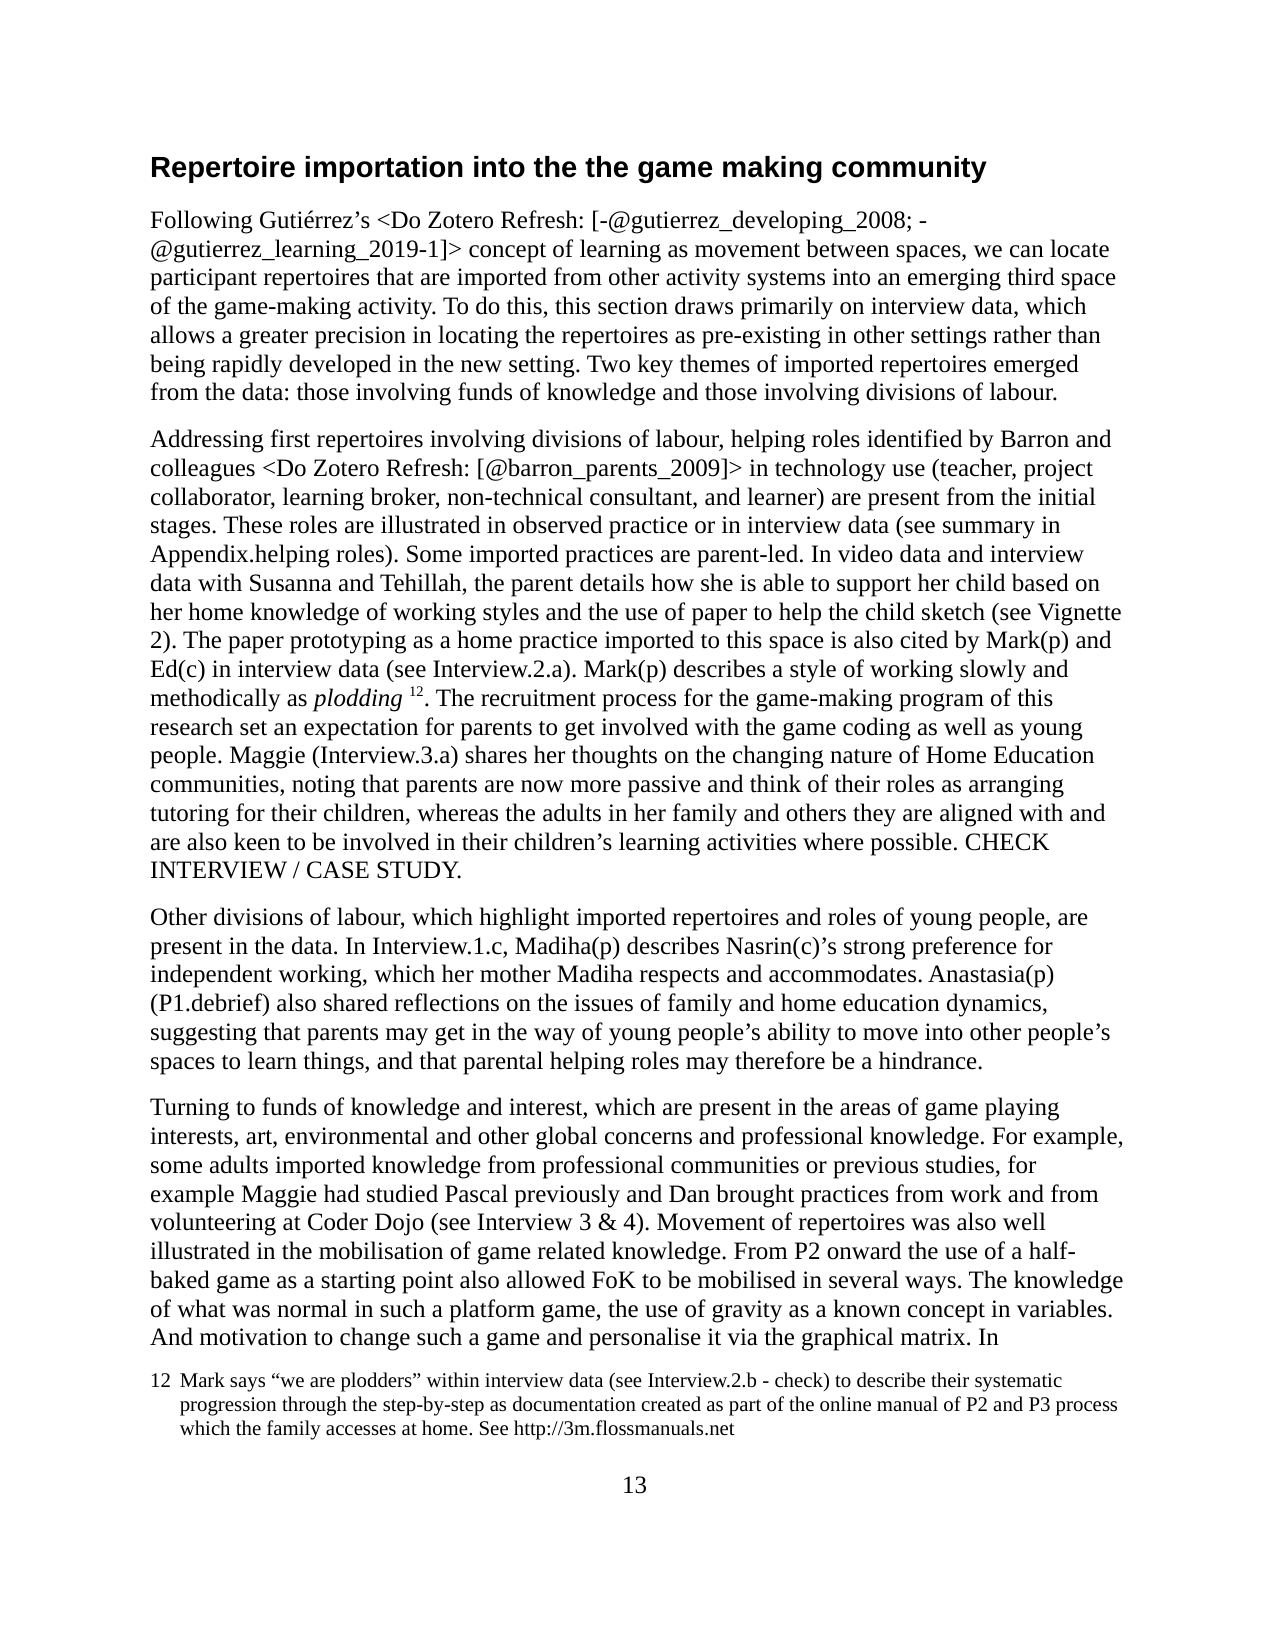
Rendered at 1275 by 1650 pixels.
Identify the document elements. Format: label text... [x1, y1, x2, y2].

subtitle Repertoire importation into the the game making community [150, 150, 1125, 183]
text Other divisions of labour, which highlight imported repertoires and roles of young people, are present in the data. In Interview.1.c, Madiha(p) describes Nasrin(c)’s strong preference for independent working, which her mother Madiha respects and accommodates. Anastasia(p) (P1.debrief) also shared reflections on the issues of family and home education dynamics, suggesting that parents may get in the way of young people’s ability to move into other people’s spaces to learn things, and that parental helping roles may therefore be a hindrance. [150, 902, 1125, 1074]
text Addressing first repertoires involving divisions of labour, helping roles identified by Barron and colleagues <Do Zotero Refresh: [@barron_parents_2009]> in technology use (teacher, project collaborator, learning broker, non-technical consultant, and learner) are present from the initial stages. These roles are illustrated in observed practice or in interview data (see summary in Appendix.helping roles). Some imported practices are parent-led. In video data and interview data with Susanna and Tehillah, the parent details how she is able to support her child based on her home knowledge of working styles and the use of paper to help the child sketch (see Vignette 2). The paper prototyping as a home practice imported to this space is also cited by Mark(p) and Ed(c) in interview data (see Interview.2.a). Mark(p) describes a style of working slowly and methodically as plodding . The recruitment process for the game-making program of this research set an expectation for parents to get involved with the game coding as well as young people. Maggie (Interview.3.a) shares her thoughts on the changing nature of Home Education communities, noting that parents are now more passive and think of their roles as arranging tutoring for their children, whereas the adults in her family and others they are aligned with and are also keen to be involved in their children’s learning activities where possible. CHECK INTERVIEW / CASE STUDY. [150, 424, 1125, 884]
text Mark says “we are plodders” within interview data (see Interview.2.b - check) to describe their systematic progression through the step-by-step as documentation created as part of the online manual of P2 and P3 process which the family accesses at home. See http://3m.flossmanuals.net [150, 1368, 1125, 1440]
text Turning to funds of knowledge and interest, which are present in the areas of game playing interests, art, environmental and other global concerns and professional knowledge. For example, some adults imported knowledge from professional communities or previous studies, for example Maggie had studied Pascal previously and Dan brought practices from work and from volunteering at Coder Dojo (see Interview 3 & 4). Movement of repertoires was also well illustrated in the mobilisation of game related knowledge. From P2 onward the use of a half-baked game as a starting point also allowed FoK to be mobilised in several ways. The knowledge of what was normal in such a platform game, the use of gravity as a known concept in variables. And motivation to change such a game and personalise it via the graphical matrix. In [150, 1092, 1125, 1351]
text Following Gutiérrez’s <Do Zotero Refresh: [-@gutierrez_developing_2008; -@gutierrez_learning_2019-1]> concept of learning as movement between spaces, we can locate participant repertoires that are imported from other activity systems into an emerging third space of the game-making activity. To do this, this section draws primarily on interview data, which allows a greater precision in locating the repertoires as pre-existing in other settings rather than being rapidly developed in the new setting. Two key themes of imported repertoires emerged from the data: those involving funds of knowledge and those involving divisions of labour. [150, 205, 1125, 406]
